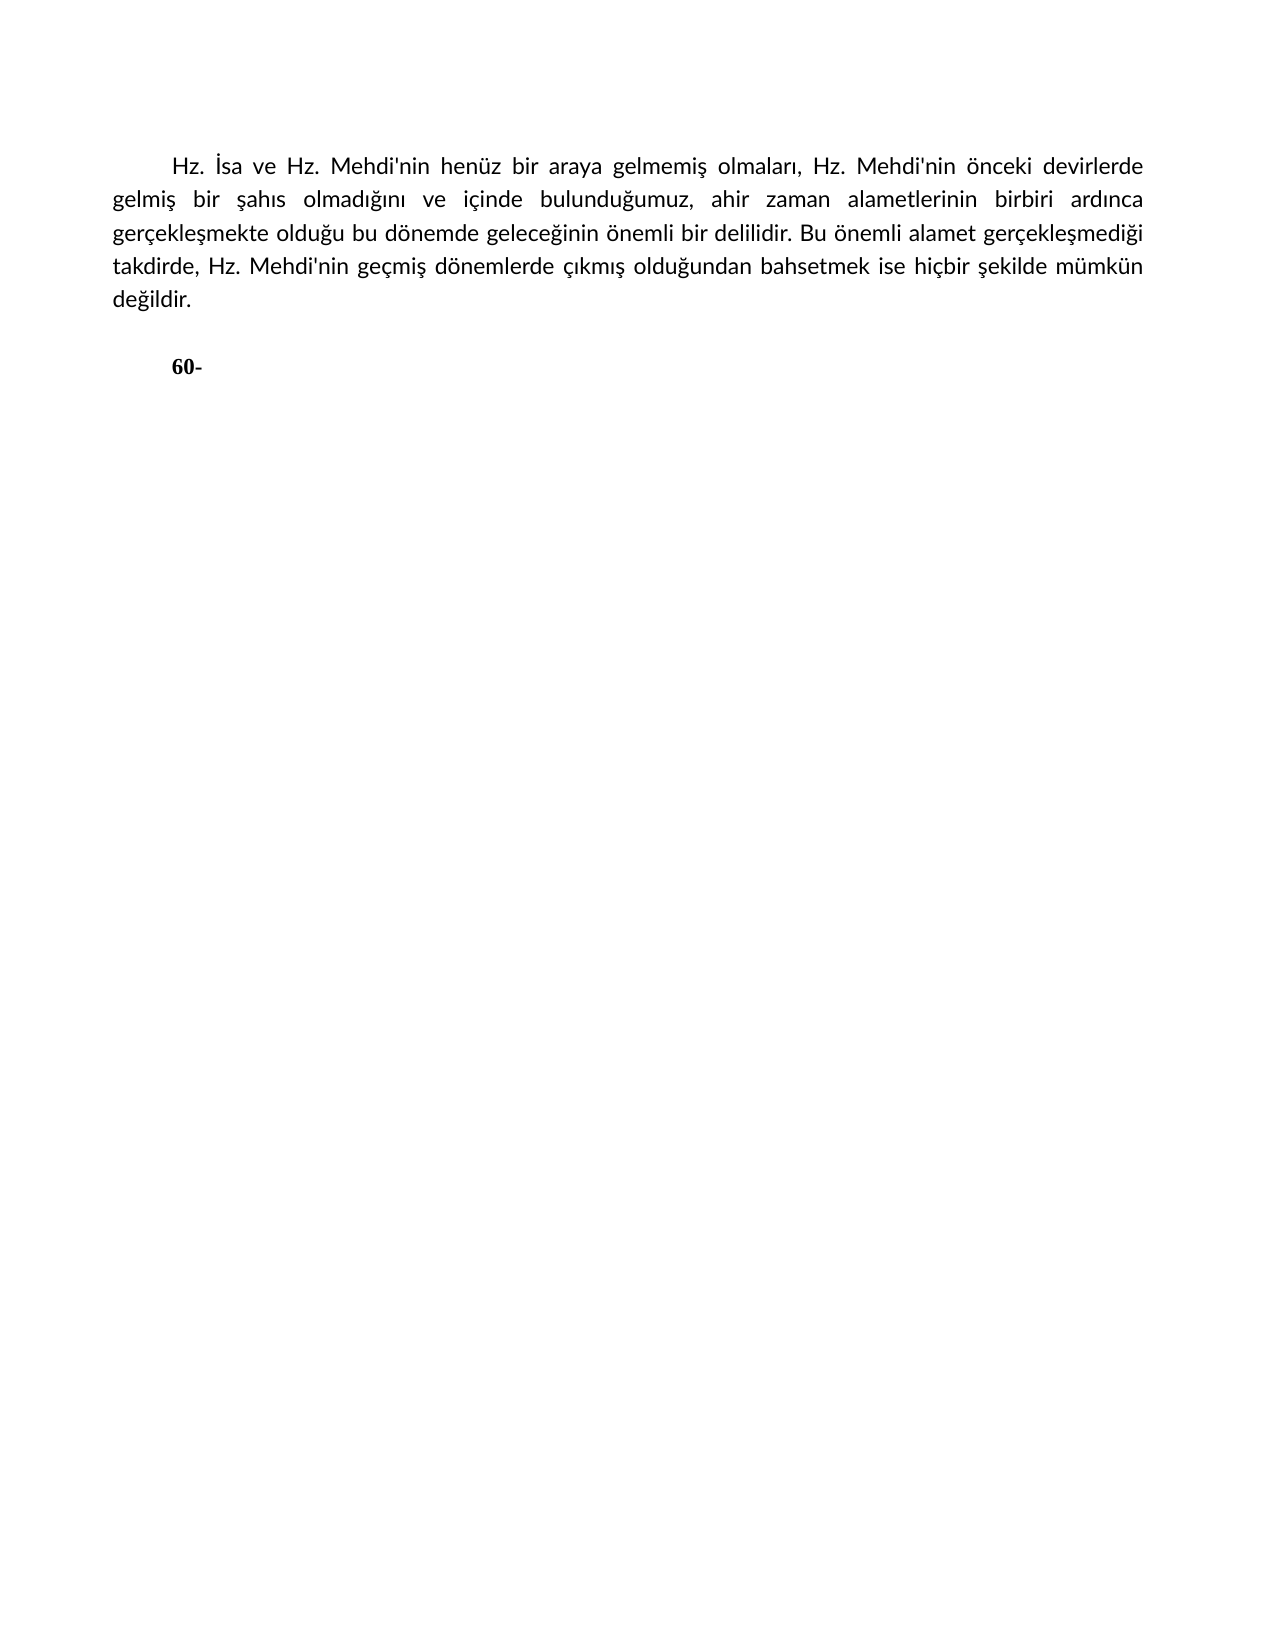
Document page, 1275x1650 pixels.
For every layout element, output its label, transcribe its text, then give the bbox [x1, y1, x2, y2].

text Hz. İsa ve Hz. Mehdi'nin henüz bir araya gelmemiş olmaları, Hz. Mehdi'nin önceki devirlerde gelmiş bir şahıs olmadığını ve içinde bulunduğumuz, ahir zaman alametlerinin birbiri ardınca gerçekleşmekte olduğu bu dönemde geleceğinin önemli bir delilidir. Bu önemli alamet gerçekleşmediği takdirde, Hz. Mehdi'nin geçmiş dönemlerde çıkmış olduğundan bahsetmek ise hiçbir şekilde mümkün değildir. [112, 148, 1145, 314]
